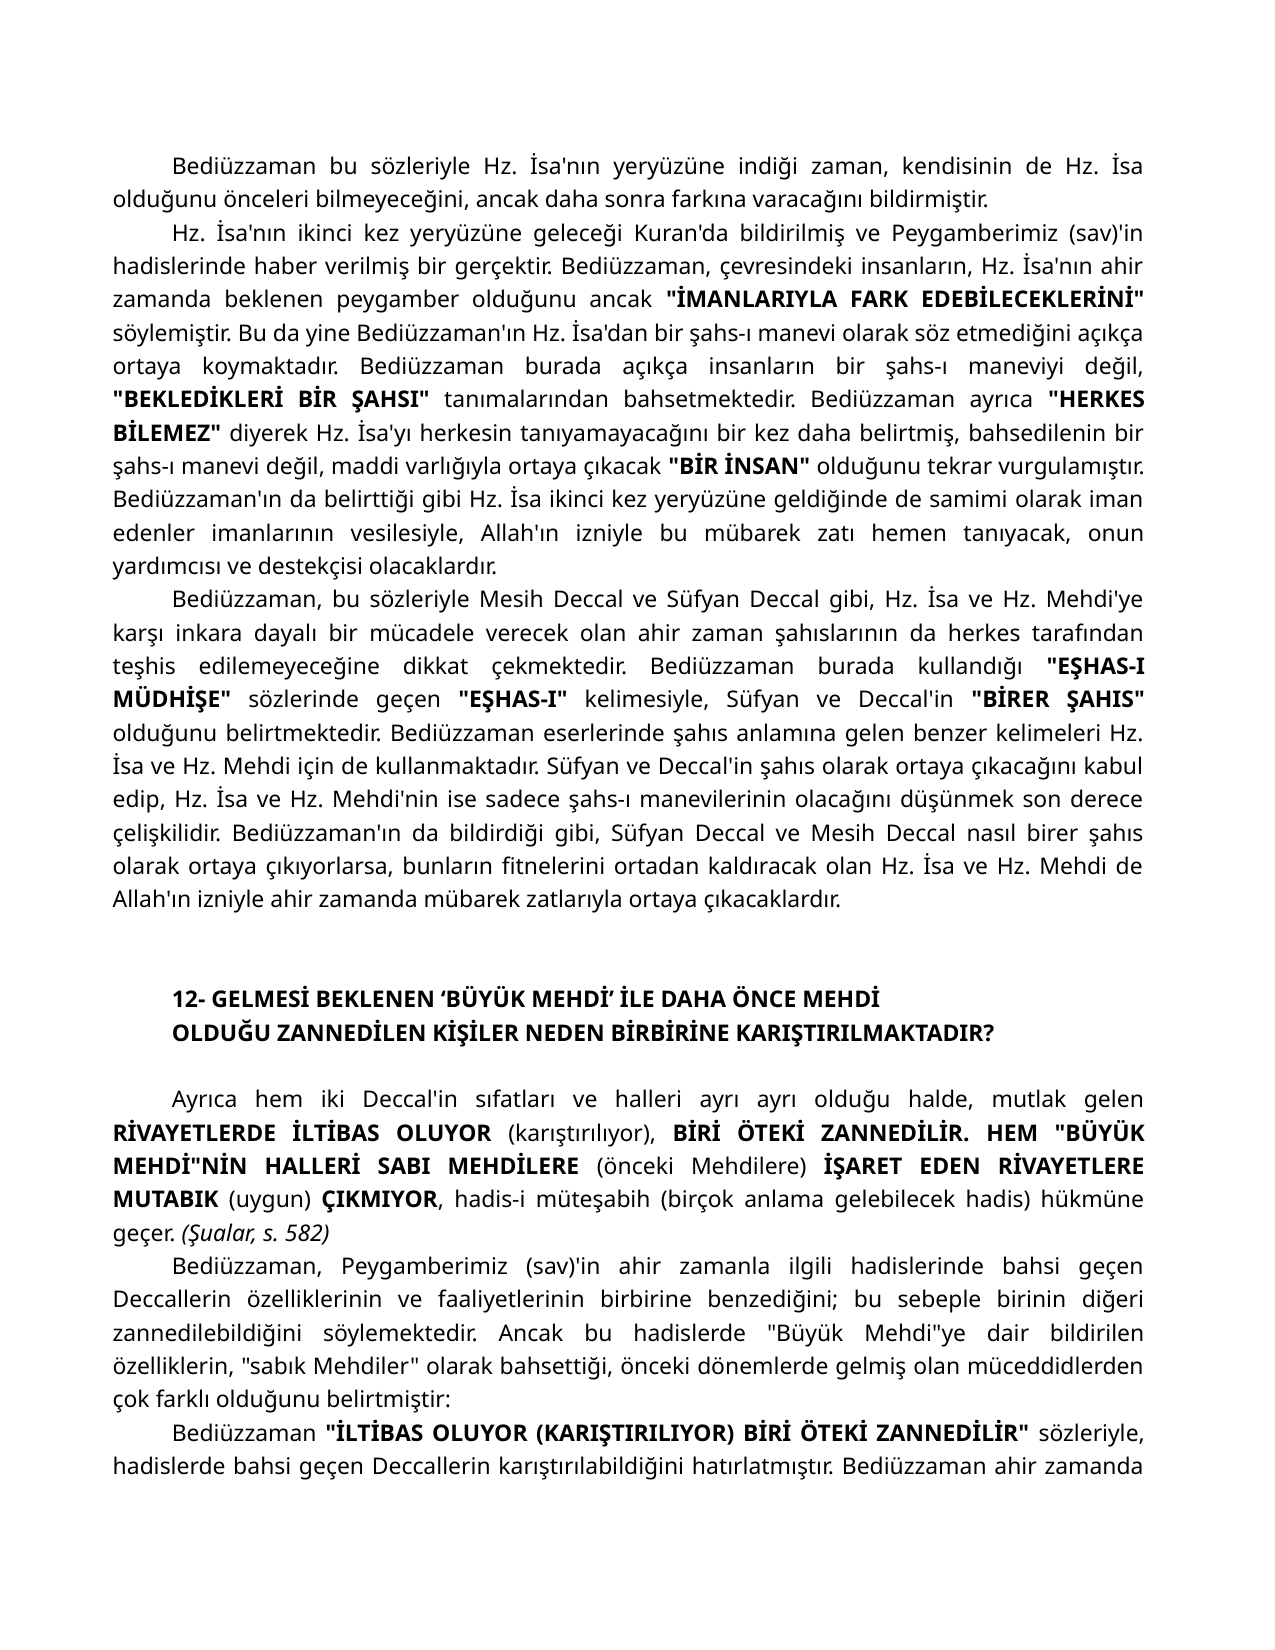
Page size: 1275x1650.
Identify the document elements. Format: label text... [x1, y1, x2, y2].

text Ayrıca hem iki Deccal'in sıfatları ve halleri ayrı ayrı olduğu halde, mutlak gelen RİVAYETLERDE İLTİBAS OLUYOR (karıştırılıyor), BİRİ ÖTEKİ ZANNEDİLİR. HEM "BÜYÜK MEHDİ"NİN HALLERİ SABI MEHDİLERE (önceki Mehdilere) İŞARET EDEN RİVAYETLERE MUTABIK (uygun) ÇIKMIYOR, hadis-i müteşabih (birçok anlama gelebilecek hadis) hükmüne geçer. (Şualar, s. 582) [112, 1081, 1145, 1248]
text Bediüzzaman, bu sözleriyle Mesih Deccal ve Süfyan Deccal gibi, Hz. İsa ve Hz. Mehdi'ye karşı inkara dayalı bir mücadele verecek olan ahir zaman şahıslarının da herkes tarafından teşhis edilemeyeceğine dikkat çekmektedir. Bediüzzaman burada kullandığı "EŞHAS-I MÜDHİŞE" sözlerinde geçen "EŞHAS-I" kelimesiyle, Süfyan ve Deccal'in "BİRER ŞAHIS" olduğunu belirtmektedir. Bediüzzaman eserlerinde şahıs anlamına gelen benzer kelimeleri Hz. İsa ve Hz. Mehdi için de kullanmaktadır. Süfyan ve Deccal'in şahıs olarak ortaya çıkacağını kabul edip, Hz. İsa ve Hz. Mehdi'nin ise sadece şahs-ı manevilerinin olacağını düşünmek son derece çelişkilidir. Bediüzzaman'ın da bildirdiği gibi, Süfyan Deccal ve Mesih Deccal nasıl birer şahıs olarak ortaya çıkıyorlarsa, bunların fitnelerini ortadan kaldıracak olan Hz. İsa ve Hz. Mehdi de Allah'ın izniyle ahir zamanda mübarek zatlarıyla ortaya çıkacaklardır. [112, 581, 1145, 914]
text Bediüzzaman "İLTİBAS OLUYOR (KARIŞTIRILIYOR) BİRİ ÖTEKİ ZANNEDİLİR" sözleriyle, hadislerde bahsi geçen Deccallerin karıştırılabildiğini hatırlatmıştır. Bediüzzaman ahir zamanda [112, 1414, 1145, 1481]
text OLDUĞU ZANNEDİLEN KİŞİLER NEDEN BİRBİRİNE KARIŞTIRILMAKTADIR? [112, 1014, 1145, 1048]
text Bediüzzaman, Peygamberimiz (sav)'in ahir zamanla ilgili hadislerinde bahsi geçen Deccallerin özelliklerinin ve faaliyetlerinin birbirine benzediğini; bu sebeple birinin diğeri zannedilebildiğini söylemektedir. Ancak bu hadislerde "Büyük Mehdi"ye dair bildirilen özelliklerin, "sabık Mehdiler" olarak bahsettiği, önceki dönemlerde gelmiş olan müceddidlerden çok farklı olduğunu belirtmiştir: [112, 1248, 1145, 1414]
text Bediüzzaman bu sözleriyle Hz. İsa'nın yeryüzüne indiği zaman, kendisinin de Hz. İsa olduğunu önceleri bilmeyeceğini, ancak daha sonra farkına varacağını bildirmiştir. [112, 148, 1145, 214]
text Hz. İsa'nın ikinci kez yeryüzüne geleceği Kuran'da bildirilmiş ve Peygamberimiz (sav)'in hadislerinde haber verilmiş bir gerçektir. Bediüzzaman, çevresindeki insanların, Hz. İsa'nın ahir zamanda beklenen peygamber olduğunu ancak "İMANLARIYLA FARK EDEBİLECEKLERİNİ" söylemiştir. Bu da yine Bediüzzaman'ın Hz. İsa'dan bir şahs-ı manevi olarak söz etmediğini açıkça ortaya koymaktadır. Bediüzzaman burada açıkça insanların bir şahs-ı maneviyi değil, "BEKLEDİKLERİ BİR ŞAHSI" tanımalarından bahsetmektedir. Bediüzzaman ayrıca "HERKES BİLEMEZ" diyerek Hz. İsa'yı herkesin tanıyamayacağını bir kez daha belirtmiş, bahsedilenin bir şahs-ı manevi değil, maddi varlığıyla ortaya çıkacak "BİR İNSAN" olduğunu tekrar vurgulamıştır. Bediüzzaman'ın da belirttiği gibi Hz. İsa ikinci kez yeryüzüne geldiğinde de samimi olarak iman edenler imanlarının vesilesiyle, Allah'ın izniyle bu mübarek zatı hemen tanıyacak, onun yardımcısı ve destekçisi olacaklardır. [112, 214, 1145, 581]
text 12- GELMESİ BEKLENEN ‘BÜYÜK MEHDİ’ İLE DAHA ÖNCE MEHDİ [112, 981, 1145, 1014]
